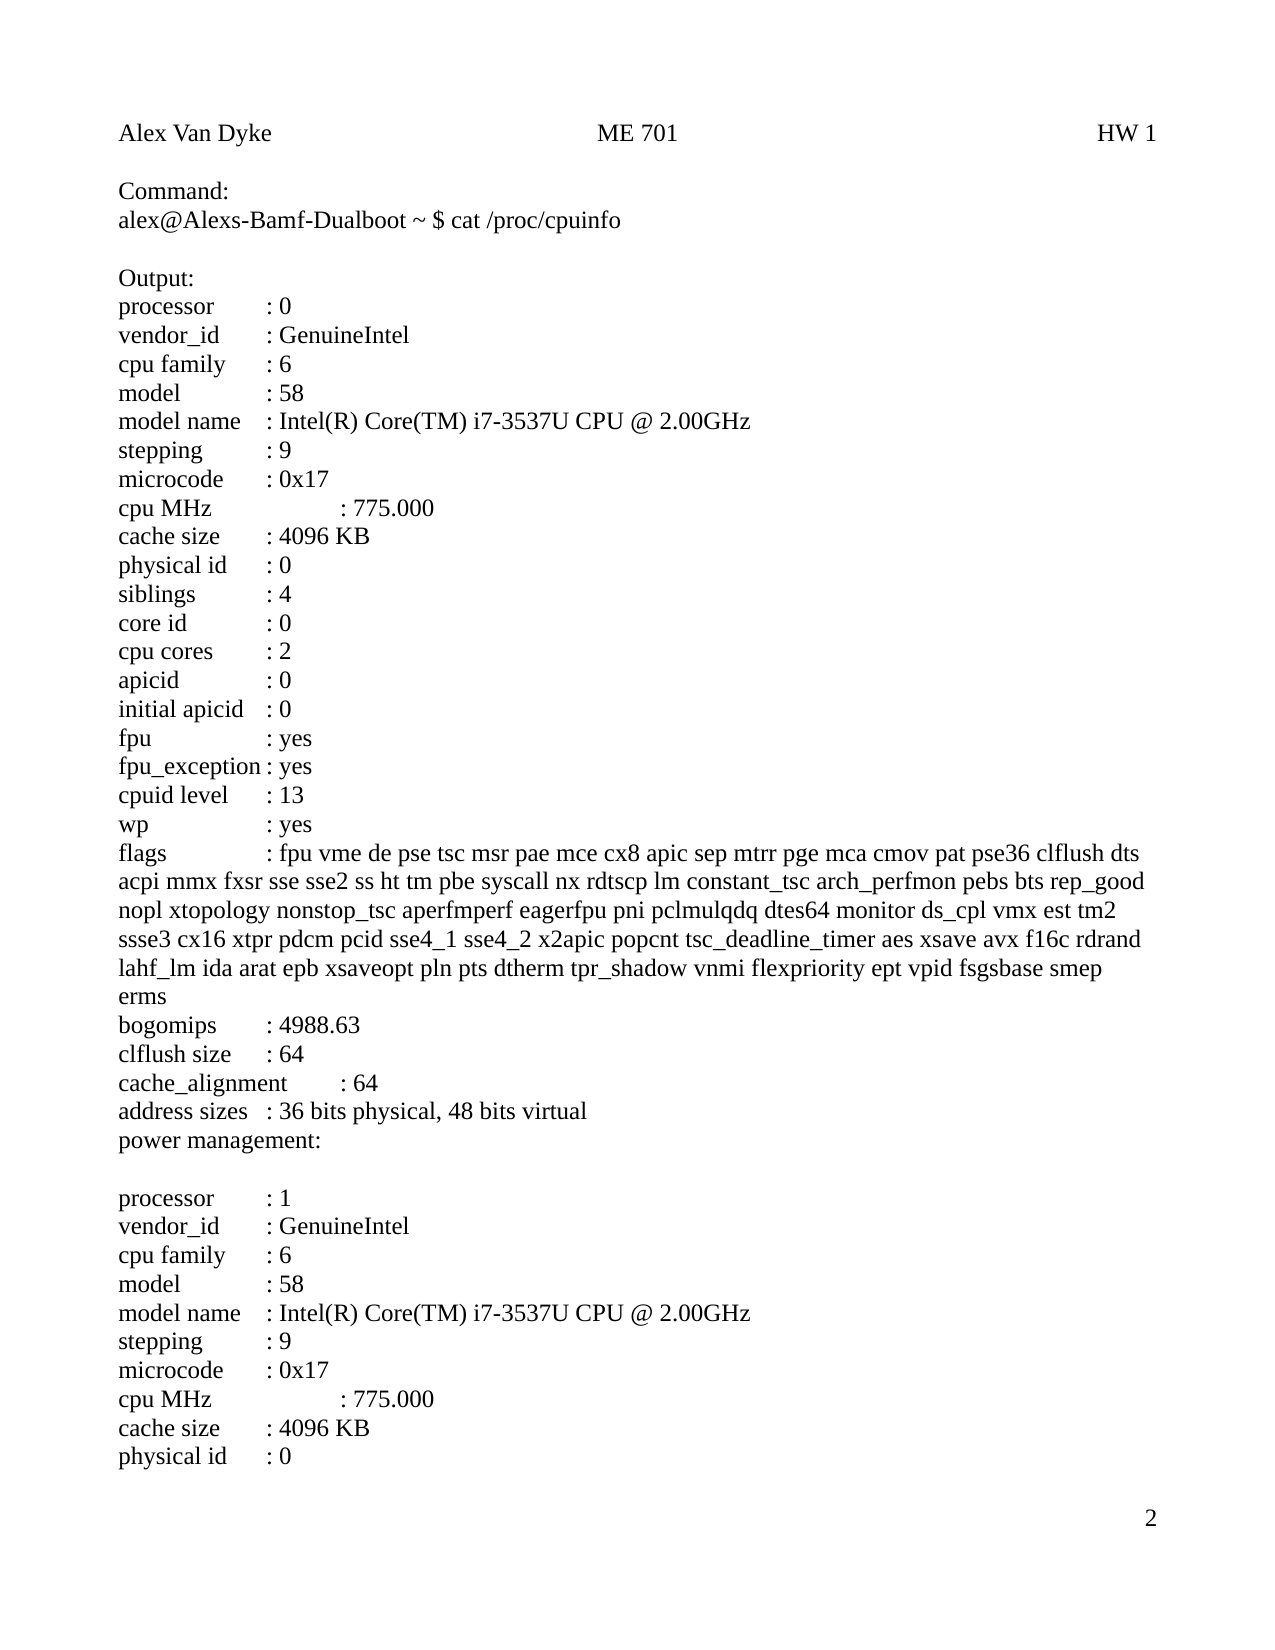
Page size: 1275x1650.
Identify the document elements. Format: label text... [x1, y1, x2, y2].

text processor : 0 [118, 291, 1157, 320]
text microcode : 0x17 [118, 1355, 1157, 1384]
text flags : fpu vme de pse tsc msr pae mce cx8 apic sep mtrr pge mca cmov pat pse36 clflush dts acpi mmx fxsr sse sse2 ss ht tm pbe syscall nx rdtscp lm constant_tsc arch_perfmon pebs bts rep_good nopl xtopology nonstop_tsc aperfmperf eagerfpu pni pclmulqdq dtes64 monitor ds_cpl vmx est tm2 ssse3 cx16 xtpr pdcm pcid sse4_1 sse4_2 x2apic popcnt tsc_deadline_timer aes xsave avx f16c rdrand lahf_lm ida arat epb xsaveopt pln pts dtherm tpr_shadow vnmi flexpriority ept vpid fsgsbase smep erms [118, 838, 1157, 1010]
text cache size : 4096 KB [118, 521, 1157, 550]
text vendor_id : GenuineIntel [118, 1211, 1157, 1240]
text fpu : yes [118, 723, 1157, 751]
text wp : yes [118, 809, 1157, 838]
text initial apicid : 0 [118, 694, 1157, 723]
text cache size : 4096 KB [118, 1413, 1157, 1441]
text core id : 0 [118, 608, 1157, 636]
text stepping : 9 [118, 435, 1157, 464]
text stepping : 9 [118, 1326, 1157, 1355]
text clflush size : 64 [118, 1039, 1157, 1068]
text physical id : 0 [118, 550, 1157, 579]
text physical id : 0 [118, 1441, 1157, 1470]
text model : 58 [118, 378, 1157, 406]
text power management: [118, 1125, 1157, 1154]
text address sizes : 36 bits physical, 48 bits virtual [118, 1096, 1157, 1125]
text cpu MHz : 775.000 [118, 493, 1157, 521]
text Command: [118, 176, 1157, 205]
text apicid : 0 [118, 665, 1157, 694]
text cpu family : 6 [118, 1240, 1157, 1269]
text model : 58 [118, 1269, 1157, 1298]
text vendor_id : GenuineIntel [118, 320, 1157, 349]
text microcode : 0x17 [118, 464, 1157, 493]
text cpu family : 6 [118, 349, 1157, 378]
text cache_alignment : 64 [118, 1068, 1157, 1096]
text bogomips : 4988.63 [118, 1010, 1157, 1039]
text cpu cores : 2 [118, 636, 1157, 665]
text model name : Intel(R) Core(TM) i7-3537U CPU @ 2.00GHz [118, 1298, 1157, 1326]
text cpu MHz : 775.000 [118, 1384, 1157, 1413]
text model name : Intel(R) Core(TM) i7-3537U CPU @ 2.00GHz [118, 406, 1157, 435]
text processor : 1 [118, 1183, 1157, 1211]
text siblings : 4 [118, 579, 1157, 608]
text cpuid level : 13 [118, 780, 1157, 809]
text fpu_exception : yes [118, 751, 1157, 780]
text Output: [118, 263, 1157, 291]
text alex@Alexs-Bamf-Dualboot ~ $ cat /proc/cpuinfo [118, 205, 1157, 234]
